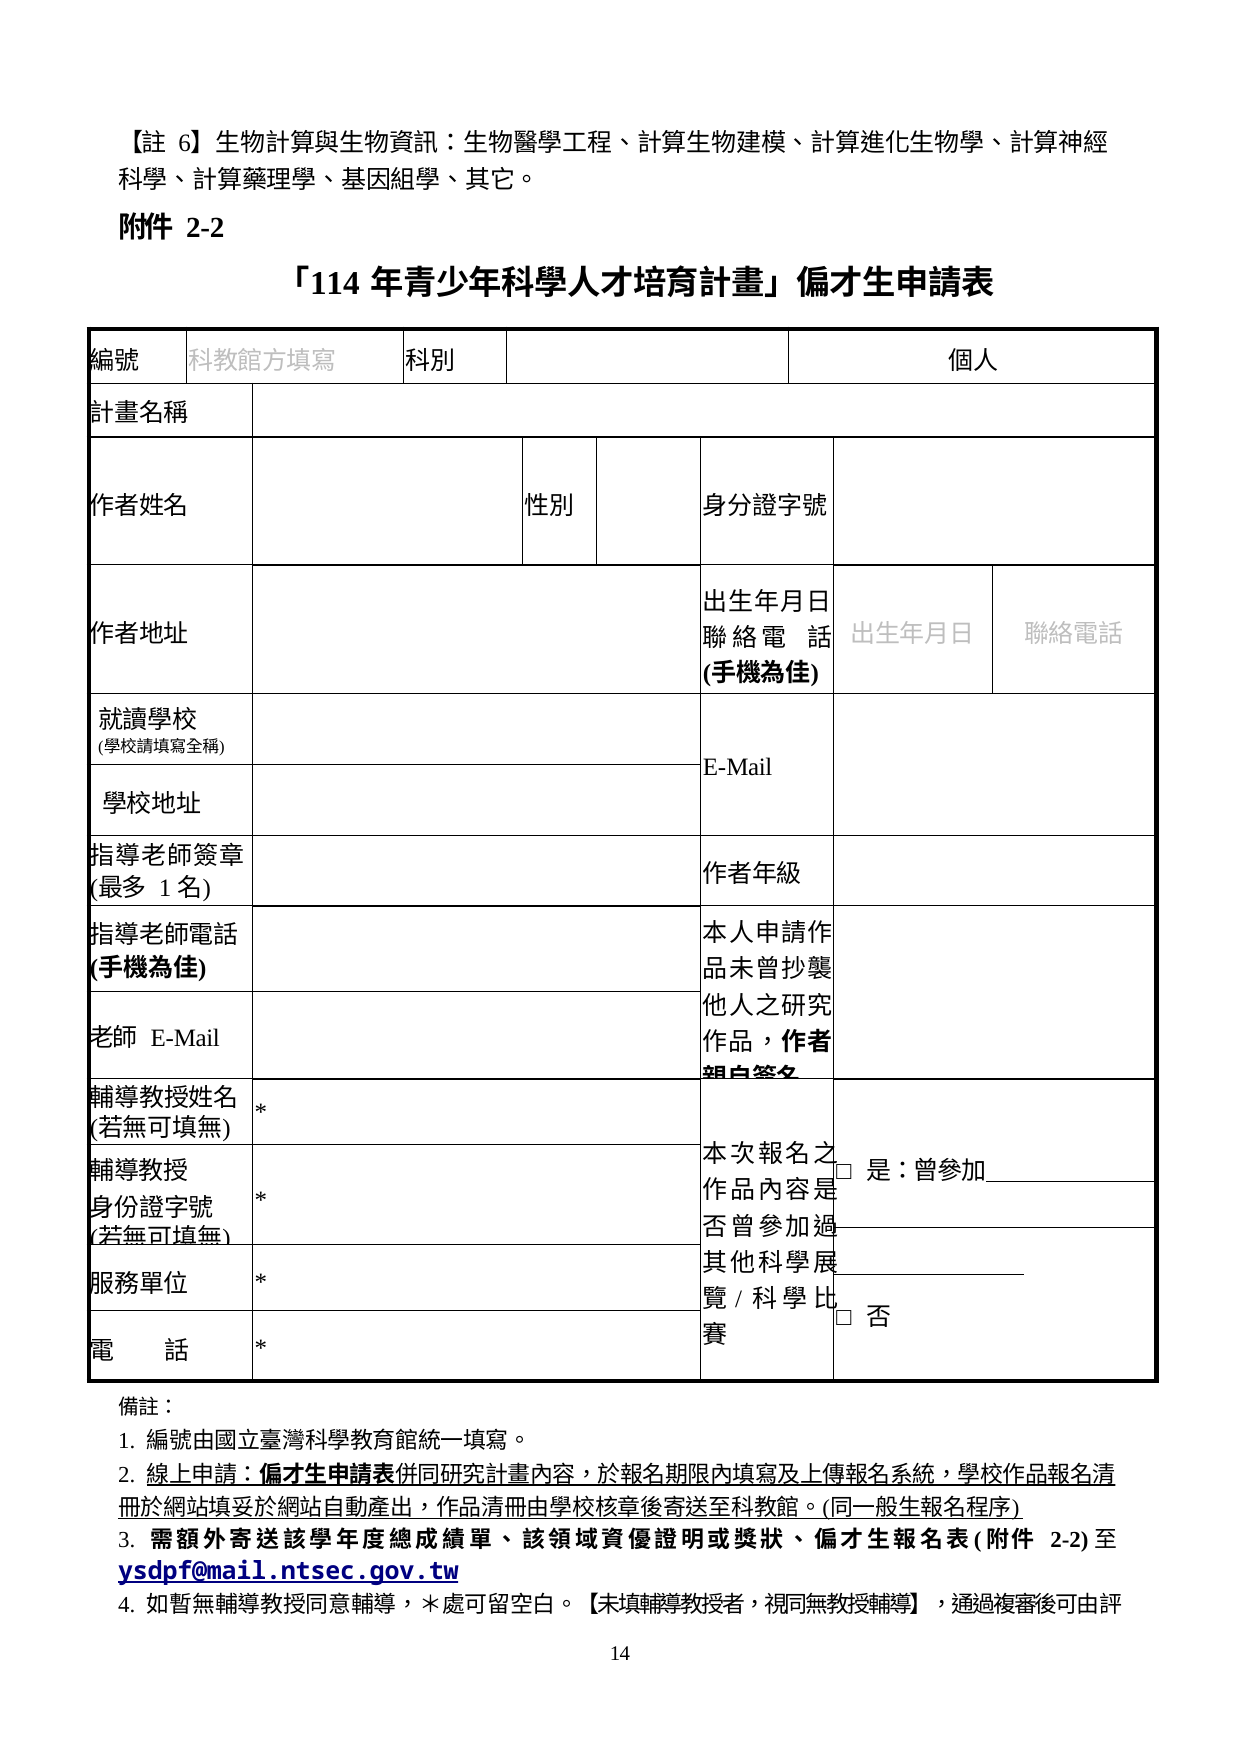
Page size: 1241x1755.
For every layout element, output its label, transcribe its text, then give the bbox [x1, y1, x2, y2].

table_cell [834, 1228, 1024, 1274]
table_cell 服務單位 [91, 1245, 252, 1310]
table_cell 出生年月日 [834, 566, 992, 693]
table_cell * [253, 1145, 700, 1243]
table_cell 輔導教授姓名 (若無可填無) [91, 1079, 252, 1144]
table_cell [834, 694, 1154, 834]
table_cell [1024, 1228, 1154, 1378]
table_cell [834, 906, 1154, 1078]
table_cell 本次報名之作品內容是否曾參加過其他科學展覽/ 科學比 賽 [701, 1079, 833, 1378]
table_header [507, 331, 788, 382]
table_cell 輔導教授 身份證字號 (若無可填無) [91, 1145, 252, 1243]
table_cell * [253, 1245, 700, 1310]
table_cell 指導老師簽章 (最多 1 名) [91, 836, 252, 905]
table_cell [253, 438, 522, 564]
table_cell 老師 E-Mail [91, 992, 252, 1078]
table_cell 作者姓名 [91, 438, 252, 564]
text ysdpf@mail.ntsec.gov.tw [118, 1553, 1168, 1586]
table_cell [253, 836, 700, 905]
table_cell 作者地址 [91, 565, 252, 693]
table_cell 就讀學校 (學校請填寫全稱) [91, 694, 252, 763]
table_cell [253, 384, 1154, 436]
table_header 個人 [789, 331, 1154, 382]
table_header 科別 [404, 331, 506, 382]
table_cell 性別 [523, 438, 596, 564]
table_cell [253, 566, 700, 693]
table_cell 計畫名稱 [91, 384, 252, 436]
table_cell 作者年級 [701, 836, 833, 905]
list 需額外寄送該學年度總成績單、該領域資優證明或獎狀、偏才生報名表( 附件 2-2) 至 [118, 1523, 1168, 1553]
list 編號由國立臺灣科學教育館統一填寫。 [118, 1422, 1168, 1455]
table_cell 學校地址 [91, 765, 252, 834]
list 線上申請：偏才生申請表併同研究計畫內容，於報名期限內填寫及上傳報名系統，學校作品報名清 冊於網站填妥於網站自動產出，作品清冊由學校核章後寄送至科教館。(同一般生報名程序) [118, 1456, 1123, 1522]
table_cell 身分證字號 [701, 438, 833, 564]
list 如暫無輔導教授同意輔導，＊處可留空白。【未填輔導教授者，視同無教授輔導】，通過複審後可由評 [118, 1586, 1123, 1619]
text 【註 6】生物計算與生物資訊：生物醫學工程、計算生物建模、計算進化生物學、計算神經科學、計算藥理學、基因組學、其它。 [118, 123, 1110, 196]
table_cell [253, 765, 700, 834]
table_header 科教館方填寫 [187, 331, 403, 382]
table_cell [597, 438, 700, 564]
table_cell [253, 694, 700, 763]
table_cell [834, 836, 1154, 905]
subtitle 「114 年青少年科學人才培育計畫」偏才生申請表 [104, 256, 1168, 304]
table_cell □ 是：曾參加 [834, 1080, 1154, 1227]
table_cell * [253, 1311, 700, 1378]
table_header 編號 [91, 331, 186, 382]
table_cell 出生年月日聯絡電 話 (手機為佳) [701, 565, 833, 693]
text 備註： [118, 1390, 1168, 1420]
table_cell 指導老師電話 (手機為佳) [91, 906, 252, 991]
table_cell 本人申請作品未曾抄襲他人之研究作品，作者親自簽名 [701, 906, 833, 1078]
text 附件 2-2 [118, 204, 1168, 246]
table_cell 電 話 [91, 1311, 252, 1378]
table_cell [253, 992, 700, 1078]
table_cell [834, 438, 1154, 564]
table_cell [253, 907, 700, 991]
table_cell □ 否 [834, 1275, 1024, 1378]
table_cell * [253, 1080, 700, 1144]
table_cell 聯絡電話 [993, 566, 1154, 693]
table_cell E-Mail [701, 694, 833, 834]
